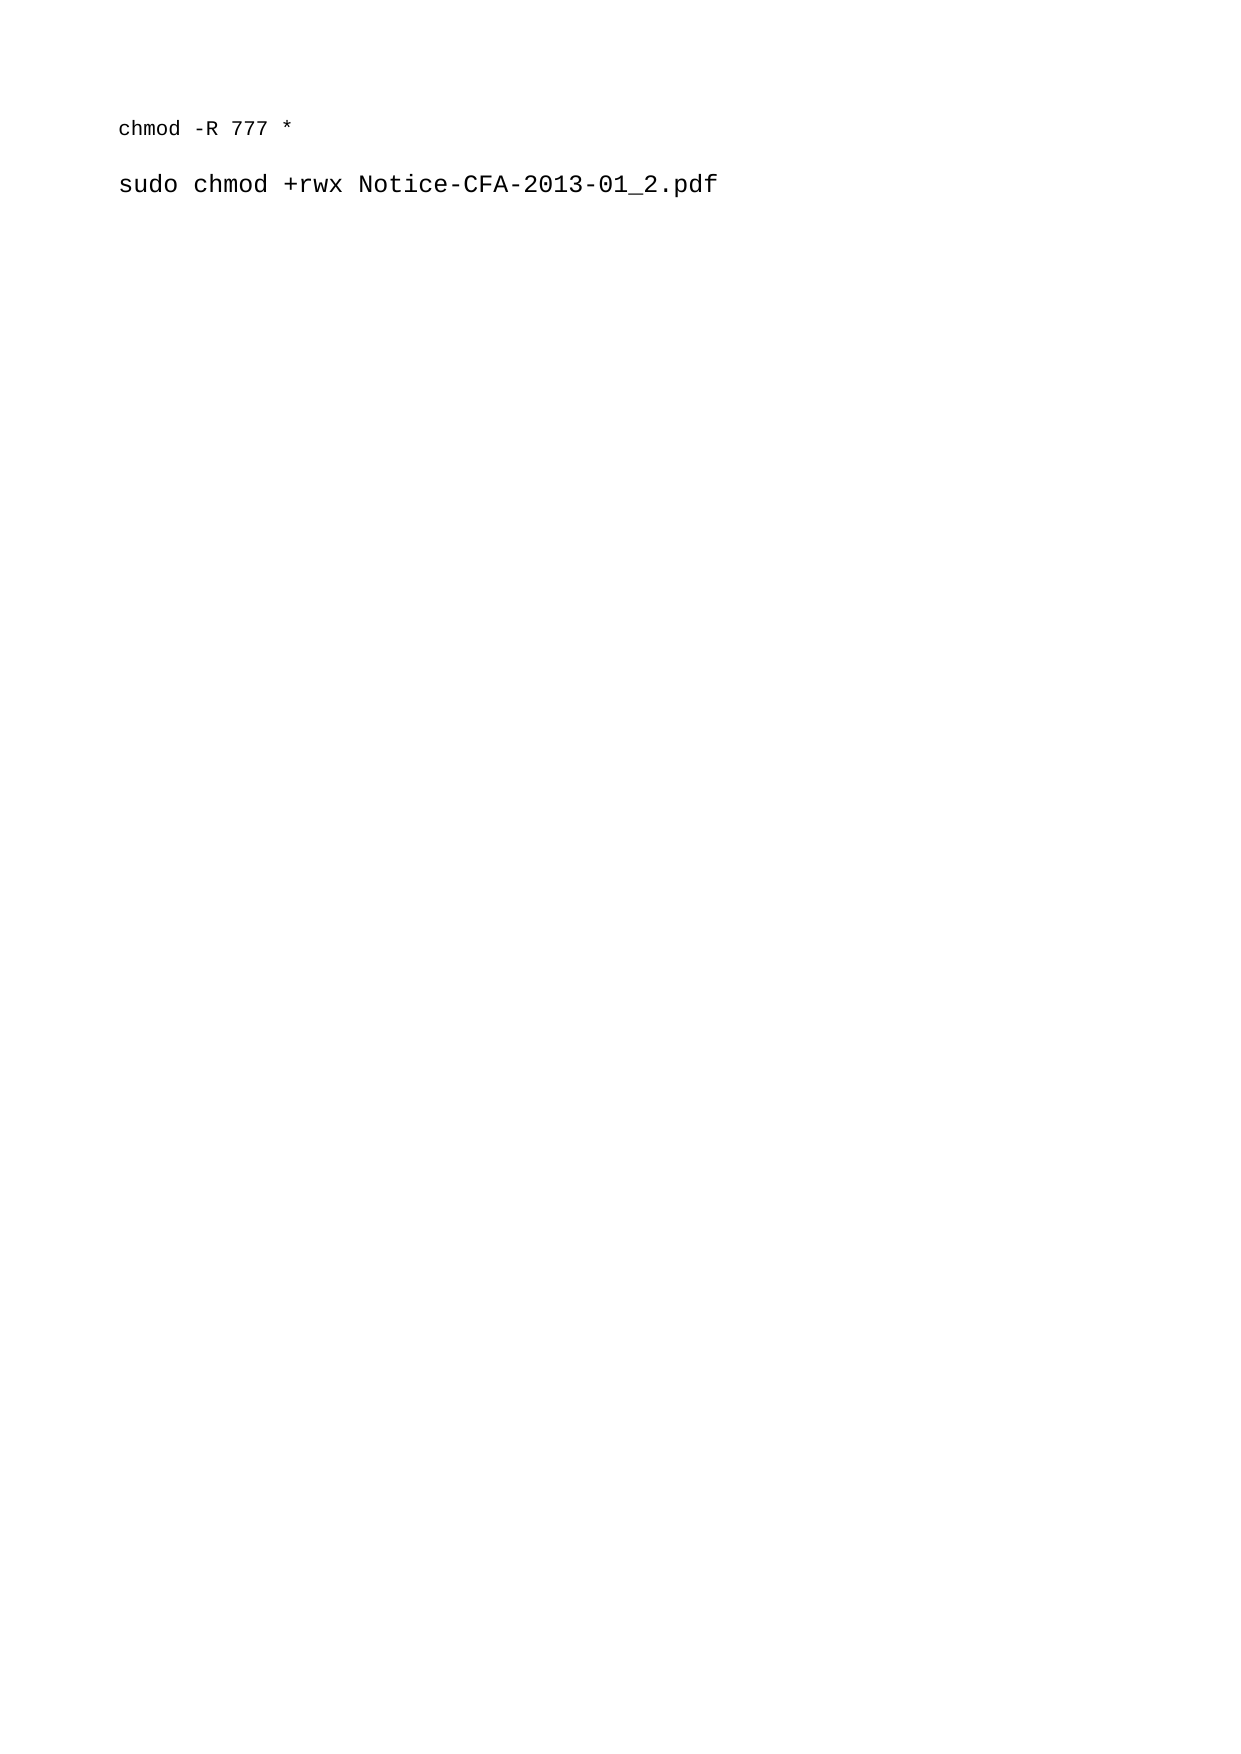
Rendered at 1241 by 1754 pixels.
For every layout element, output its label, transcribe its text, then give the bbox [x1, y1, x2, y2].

text sudo chmod +rwx Notice-CFA-2013-01_2.pdf [118, 171, 1122, 199]
text chmod -R 777 * [118, 118, 1122, 142]
